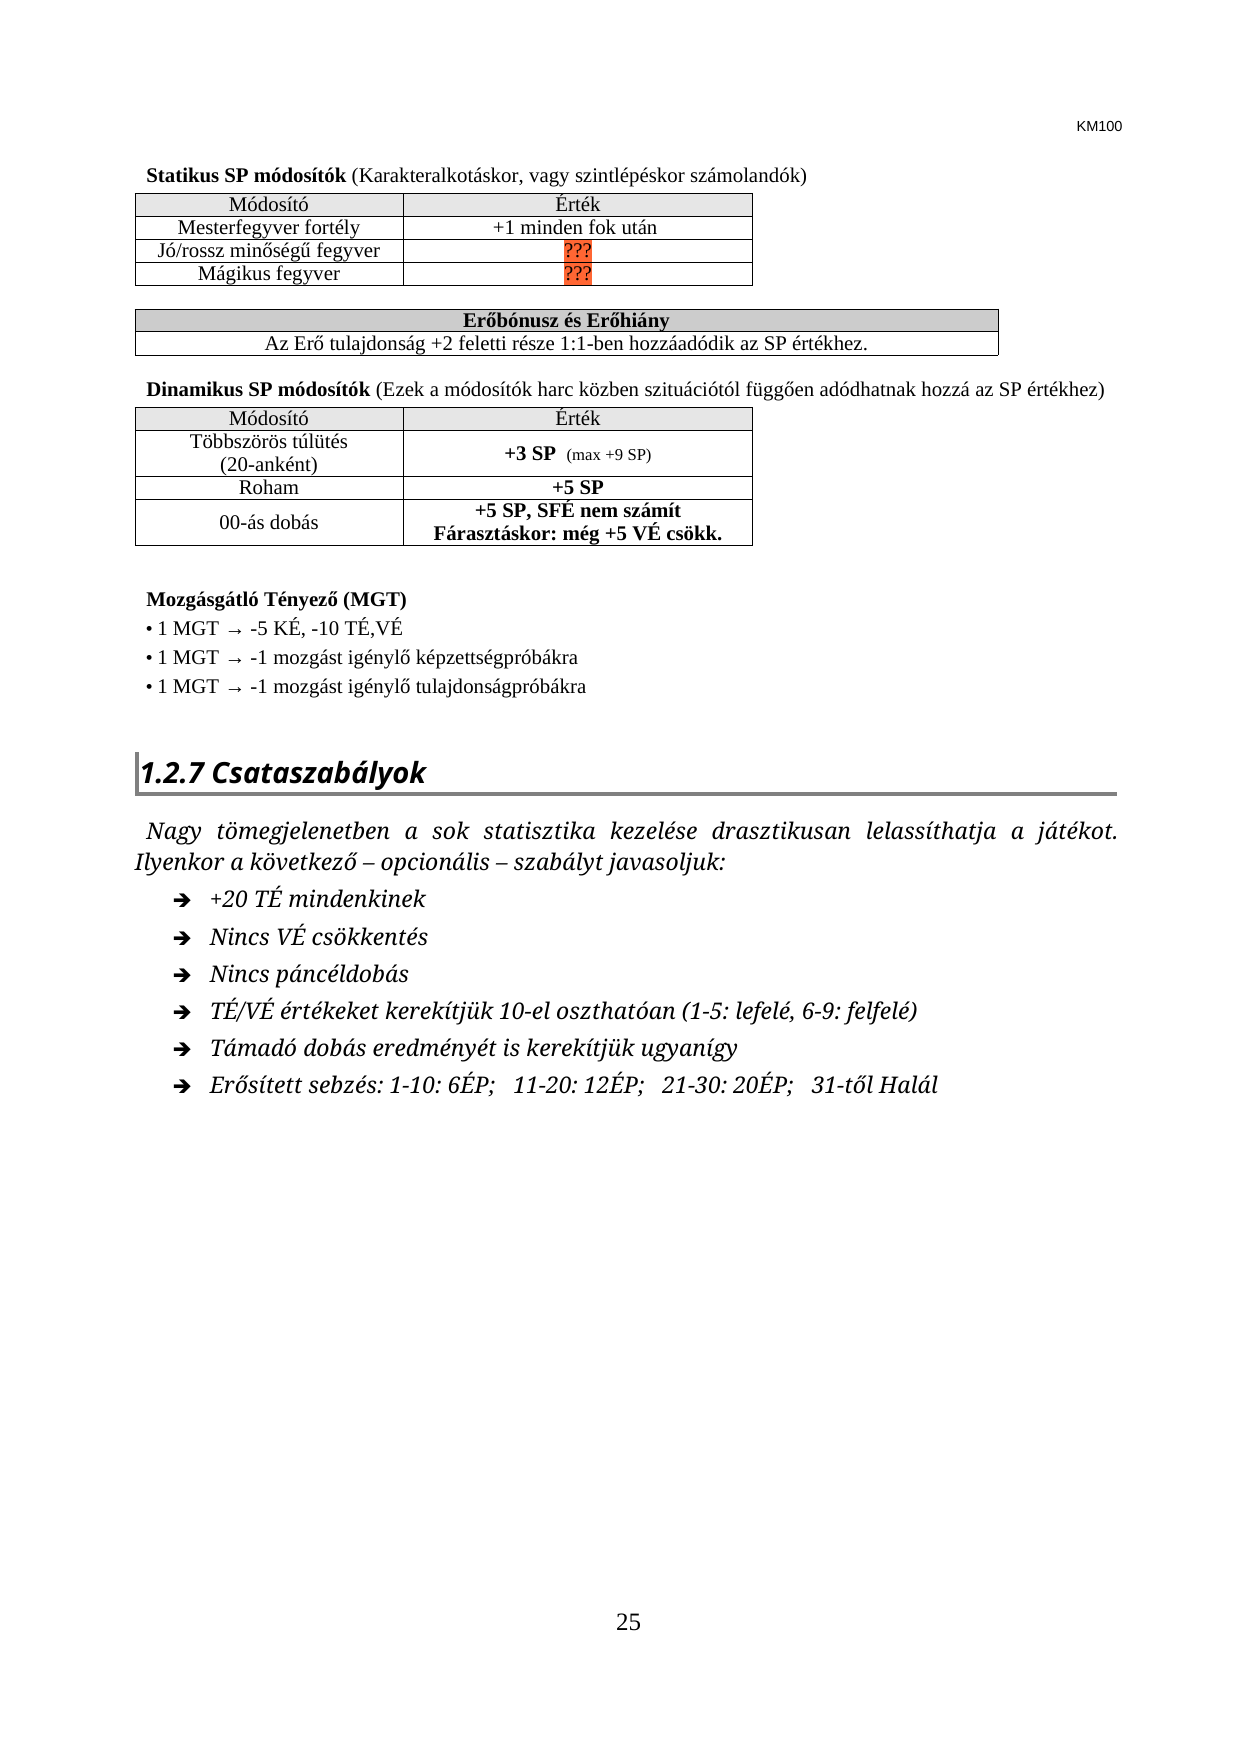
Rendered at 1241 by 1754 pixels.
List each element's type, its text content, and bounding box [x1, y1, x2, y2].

table_cell 00-ás dobás [136, 500, 403, 545]
table_cell ??? [404, 240, 752, 262]
table_cell +5 SP [404, 477, 752, 499]
list 1 MGT → -5 KÉ, -10 TÉ,VÉ [146, 617, 1122, 640]
table_header Módosító [136, 408, 403, 430]
table_cell +1 minden fok után [404, 217, 752, 239]
table_cell ??? [404, 263, 752, 285]
text Mozgásgátló Tényező (MGT) [134, 588, 1122, 611]
table_header Erőbónusz és Erőhiány [136, 310, 998, 331]
list Nincs VÉ csökkentés [172, 920, 1122, 952]
table_cell Mágikus fegyver [136, 263, 403, 285]
list 1 MGT → -1 mozgást igénylő tulajdonságpróbákra [146, 675, 1122, 698]
list Erősített sebzés: 1-10: 6ÉP; 11-20: 12ÉP; 21-30: 20ÉP; 31-től Halál [172, 1069, 1122, 1100]
table_header Érték [404, 408, 752, 430]
text Nagy tömegjelenetben a sok statisztika kezelése drasztikusan lelassíthatja a játékot. Ilyenkor a következő – opcionális – szabályt javasoljuk: [134, 815, 1122, 877]
list Nincs páncéldobás [172, 958, 1122, 989]
table_header Módosító [136, 194, 403, 216]
table_cell Roham [136, 477, 403, 499]
list TÉ/VÉ értékeket kerekítjük 10-el oszthatóan (1-5: lefelé, 6-9: felfelé) [172, 995, 1122, 1026]
table_cell +5 SP, SFÉ nem számít Fárasztáskor: még +5 VÉ csökk. [404, 500, 752, 545]
table_cell Többszörös túlütés (20-anként) [136, 431, 403, 476]
list +20 TÉ mindenkinek [172, 883, 1122, 914]
list Támadó dobás eredményét is kerekítjük ugyanígy [172, 1032, 1122, 1063]
table_header Érték [404, 194, 752, 216]
text Dinamikus SP módosítók (Ezek a módosítók harc közben szituációtól függően adódhatnak hozzá az SP értékhez) [134, 378, 1122, 401]
table_cell Az Erő tulajdonság +2 feletti része 1:1-ben hozzáadódik az SP értékhez. [136, 332, 998, 355]
subtitle Csataszabályok [139, 752, 1122, 792]
table_cell +3 SP (max +9 SP) [404, 431, 752, 476]
table_cell Jó/rossz minőségű fegyver [136, 240, 403, 262]
table_cell Mesterfegyver fortély [136, 217, 403, 239]
text Statikus SP módosítók (Karakteralkotáskor, vagy szintlépéskor számolandók) [134, 164, 1122, 187]
list 1 MGT → -1 mozgást igénylő képzettségpróbákra [146, 646, 1122, 669]
